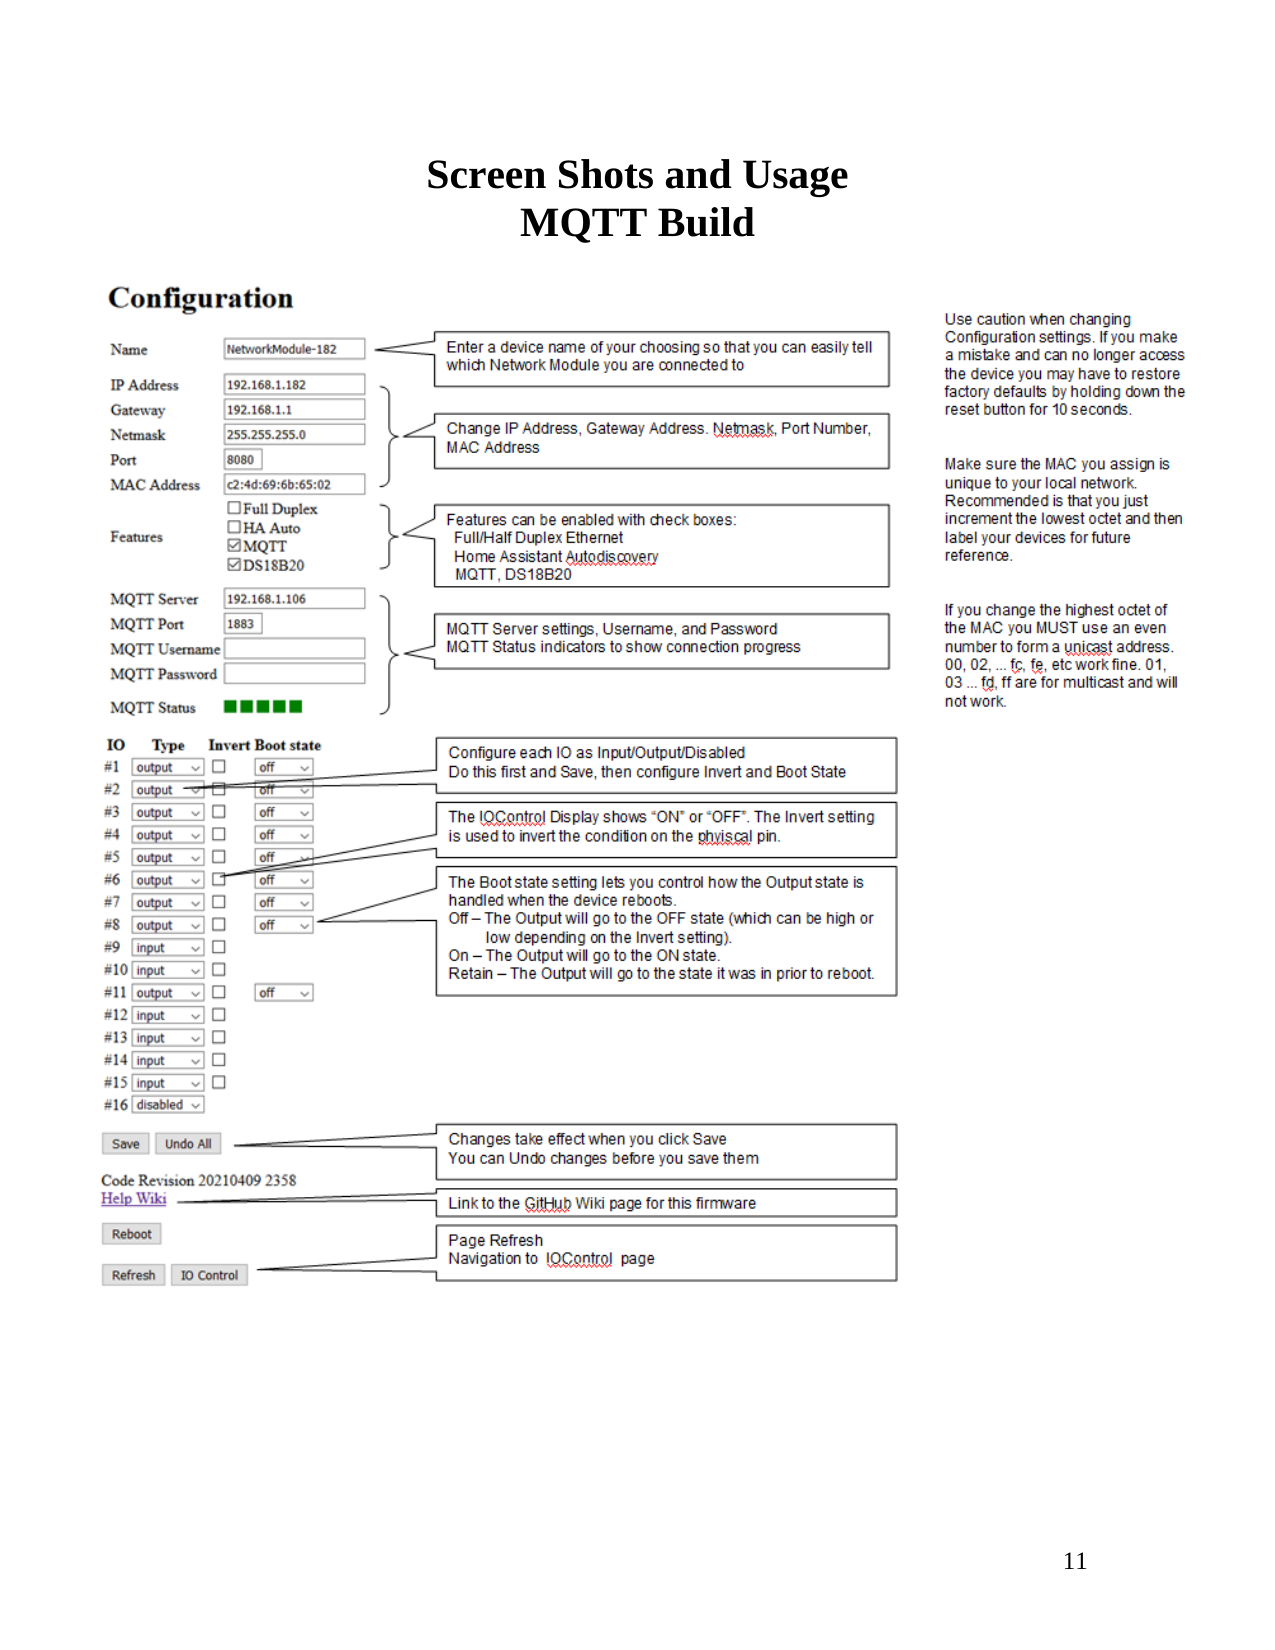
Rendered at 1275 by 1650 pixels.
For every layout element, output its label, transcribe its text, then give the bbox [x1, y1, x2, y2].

text MQTT Build [187, 198, 1087, 246]
picture [93, 274, 1201, 1300]
text Screen Shots and Usage [187, 150, 1087, 198]
